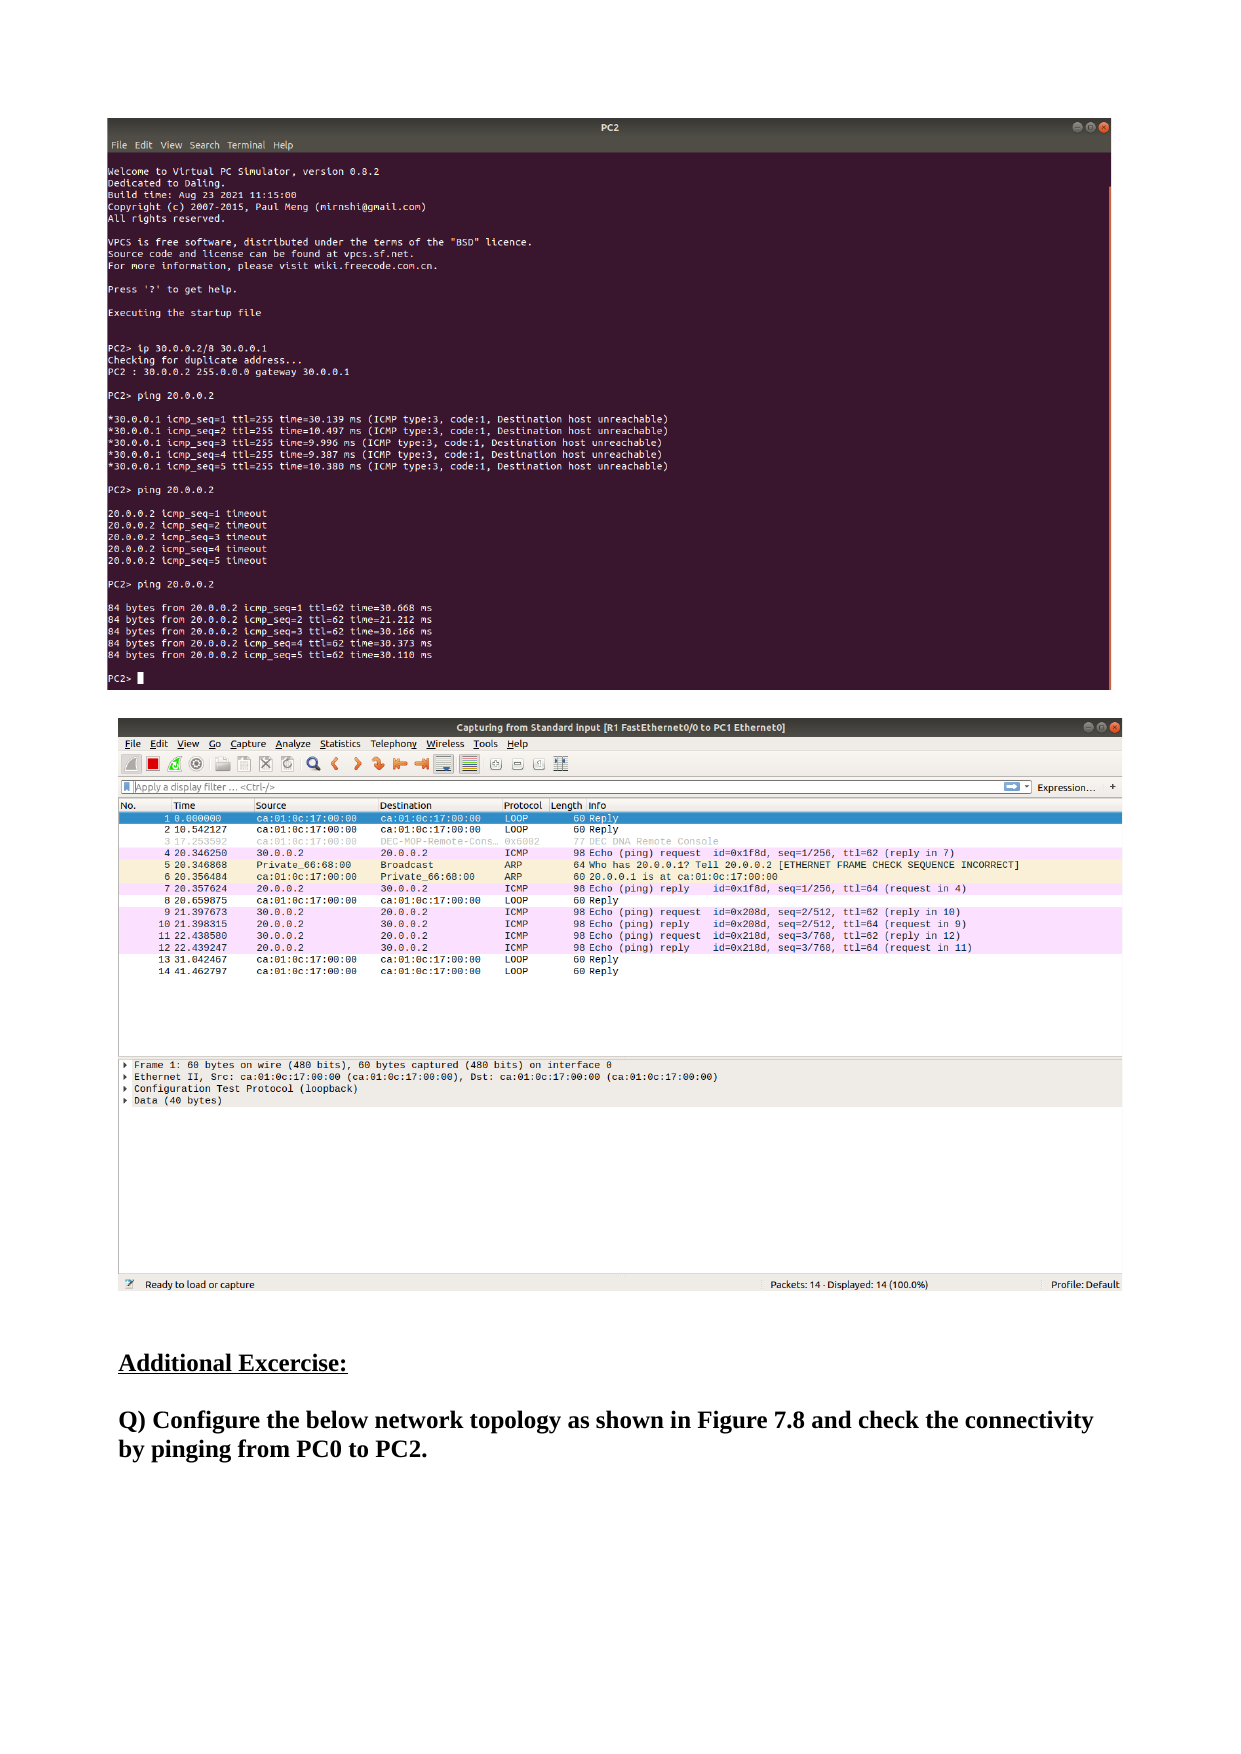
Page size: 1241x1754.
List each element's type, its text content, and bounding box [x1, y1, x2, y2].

picture [107, 118, 1112, 690]
text Additional Excercise: [118, 1348, 1122, 1376]
text by pinging from PC0 to PC2. [118, 1434, 1122, 1463]
picture [118, 718, 1123, 1291]
text Q) Configure the below network topology as shown in Figure 7.8 and check the connectivity [118, 1405, 1122, 1434]
